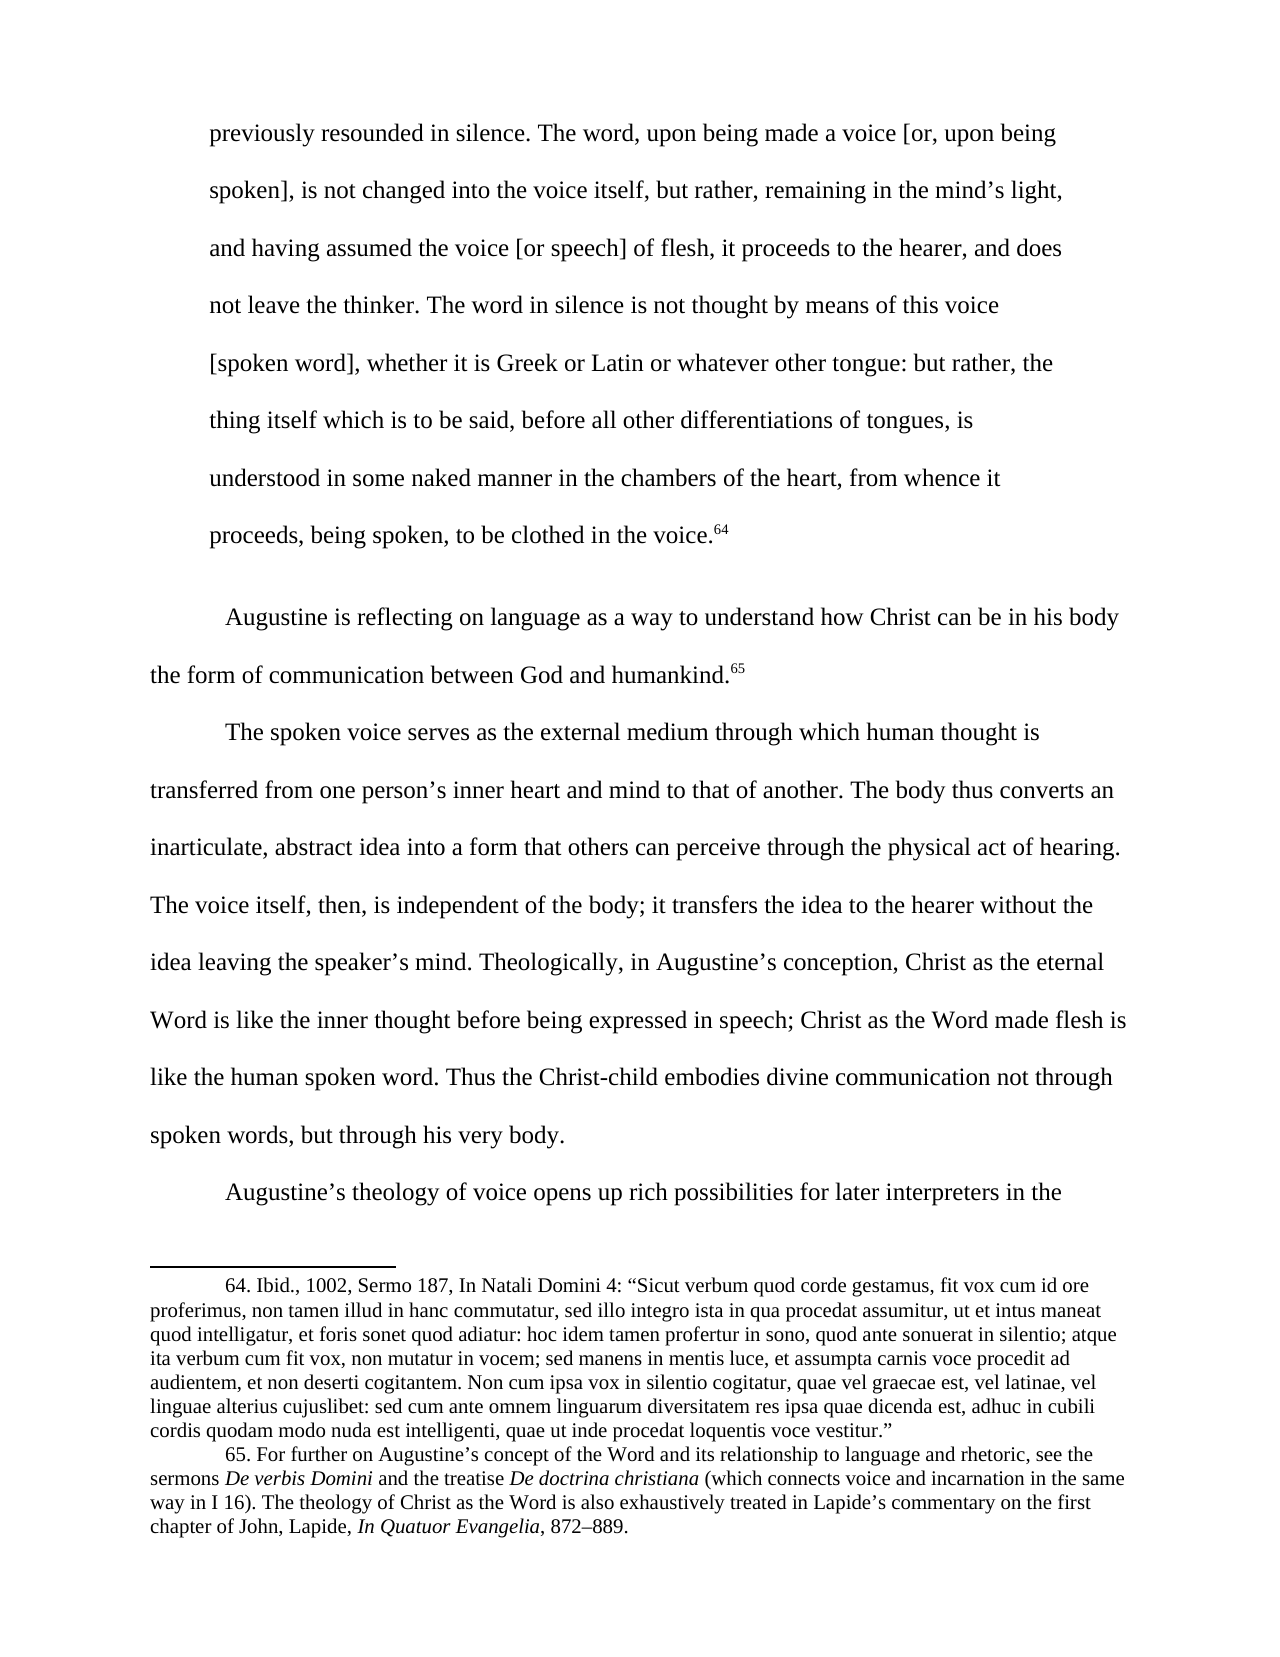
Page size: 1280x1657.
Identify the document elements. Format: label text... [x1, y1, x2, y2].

text The spoken voice serves as the external medium through which human thought is transferred from one person’s inner heart and mind to that of another. The body thus converts an inarticulate, abstract idea into a form that others can perceive through the physical act of hearing. The voice itself, then, is independent of the body; it transfers the idea to the hearer without the idea leaving the speaker’s mind. Theologically, in Augustine’s conception, Christ as the eternal Word is like the inner thought before being expressed in speech; Christ as the Word made flesh is like the human spoken word. Thus the Christ-child embodies divine communication not through spoken words, but through his very body. [150, 717, 1130, 1148]
text Ibid., 1002, Sermo 187, In Natali Domini 4: “Sicut verbum quod corde gestamus, fit vox cum id ore proferimus, non tamen illud in hanc commutatur, sed illo integro ista in qua procedat assumitur, ut et intus maneat quod intelligatur, et foris sonet quod adiatur: hoc idem tamen profertur in sono, quod ante sonuerat in silentio; atque ita verbum cum fit vox, non mutatur in vocem; sed manens in mentis luce, et assumpta carnis voce procedit ad audientem, et non deserti cogitantem. Non cum ipsa vox in silentio cogitatur, quae vel graecae est, vel latinae, vel linguae alterius cujuslibet: sed cum ante omnem linguarum diversitatem res ipsa quae dicenda est, adhuc in cubili cordis quodam modo nuda est intelligenti, quae ut inde procedat loquentis voce vestitur.” [150, 1273, 1130, 1442]
text Augustine is reflecting on language as a way to understand how Christ can be in his body the form of communication between God and humankind. [150, 602, 1130, 688]
text For further on Augustine’s concept of the Word and its relationship to language and rhetoric, see the sermons De verbis Domini and the treatise De doctrina christiana (which connects voice and incarnation in the same way in I 16). The theology of Christ as the Word is also exhaustively treated in Lapide’s commentary on the first chapter of John, Lapide, In Quatuor Evangelia, 872–889. [150, 1442, 1130, 1538]
text Augustine’s theology of voice opens up rich possibilities for later interpreters in the [150, 1177, 1130, 1206]
text previously resounded in silence. The word, upon being made a voice [or, upon being spoken], is not changed into the voice itself, but rather, remaining in the mind’s light, and having assumed the voice [or speech] of flesh, it proceeds to the hearer, and does not leave the thinker. The word in silence is not thought by means of this voice [spoken word], whether it is Greek or Latin or whatever other tongue: but rather, the thing itself which is to be said, before all other differentiations of tongues, is understood in some naked manner in the chambers of the heart, from whence it proceeds, being spoken, to be clothed in the voice. [209, 118, 1071, 549]
